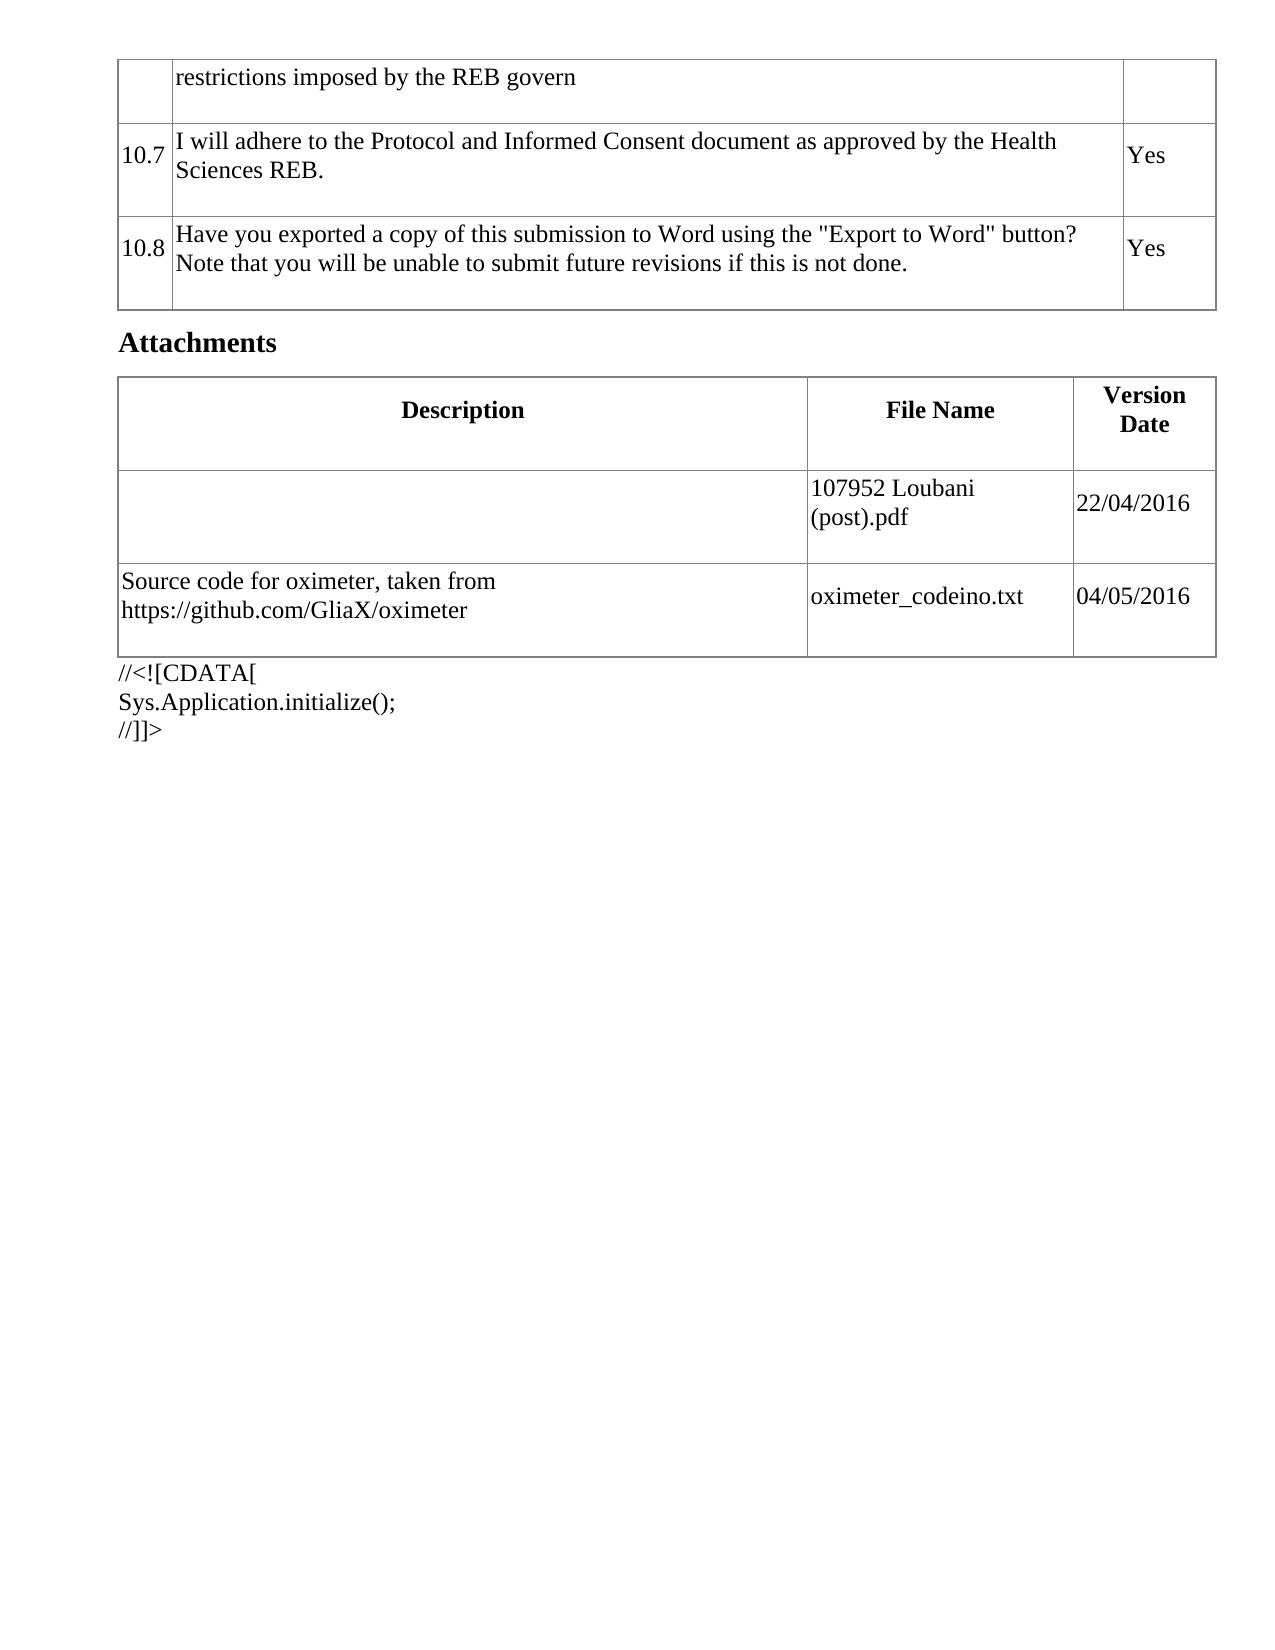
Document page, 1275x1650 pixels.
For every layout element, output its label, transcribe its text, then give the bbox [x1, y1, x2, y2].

table_cell [119, 60, 172, 123]
table_cell 04/05/2016 [1074, 564, 1215, 656]
table_cell [119, 471, 807, 563]
table_cell [1124, 60, 1215, 123]
table_cell 10.8 [119, 217, 172, 309]
table_cell oximeter_codeino.txt [808, 564, 1073, 656]
text //<![CDATA[ Sys.Application.initialize(); //]]> [118, 658, 1216, 744]
subtitle Attachments [118, 325, 1216, 359]
table_cell 22/04/2016 [1074, 471, 1215, 563]
table_cell Source code for oximeter, taken from https://github.com/GliaX/oximeter [119, 564, 807, 656]
table_cell Yes [1124, 217, 1215, 309]
table_cell Yes [1124, 124, 1215, 216]
table_cell restrictions imposed by the REB govern [173, 60, 1123, 123]
table_cell Have you exported a copy of this submission to Word using the "Export to Word" button? Note that you will be unable to submit future revisions if this is not done. [173, 217, 1123, 309]
table_cell I will adhere to the Protocol and Informed Consent document as approved by the Health Sciences REB. [173, 124, 1123, 216]
table_header Version Date [1074, 378, 1215, 470]
table_cell 10.7 [119, 124, 172, 216]
table_header Description [119, 378, 807, 470]
table_header File Name [808, 378, 1073, 470]
table_cell 107952 Loubani (post).pdf [808, 471, 1073, 563]
